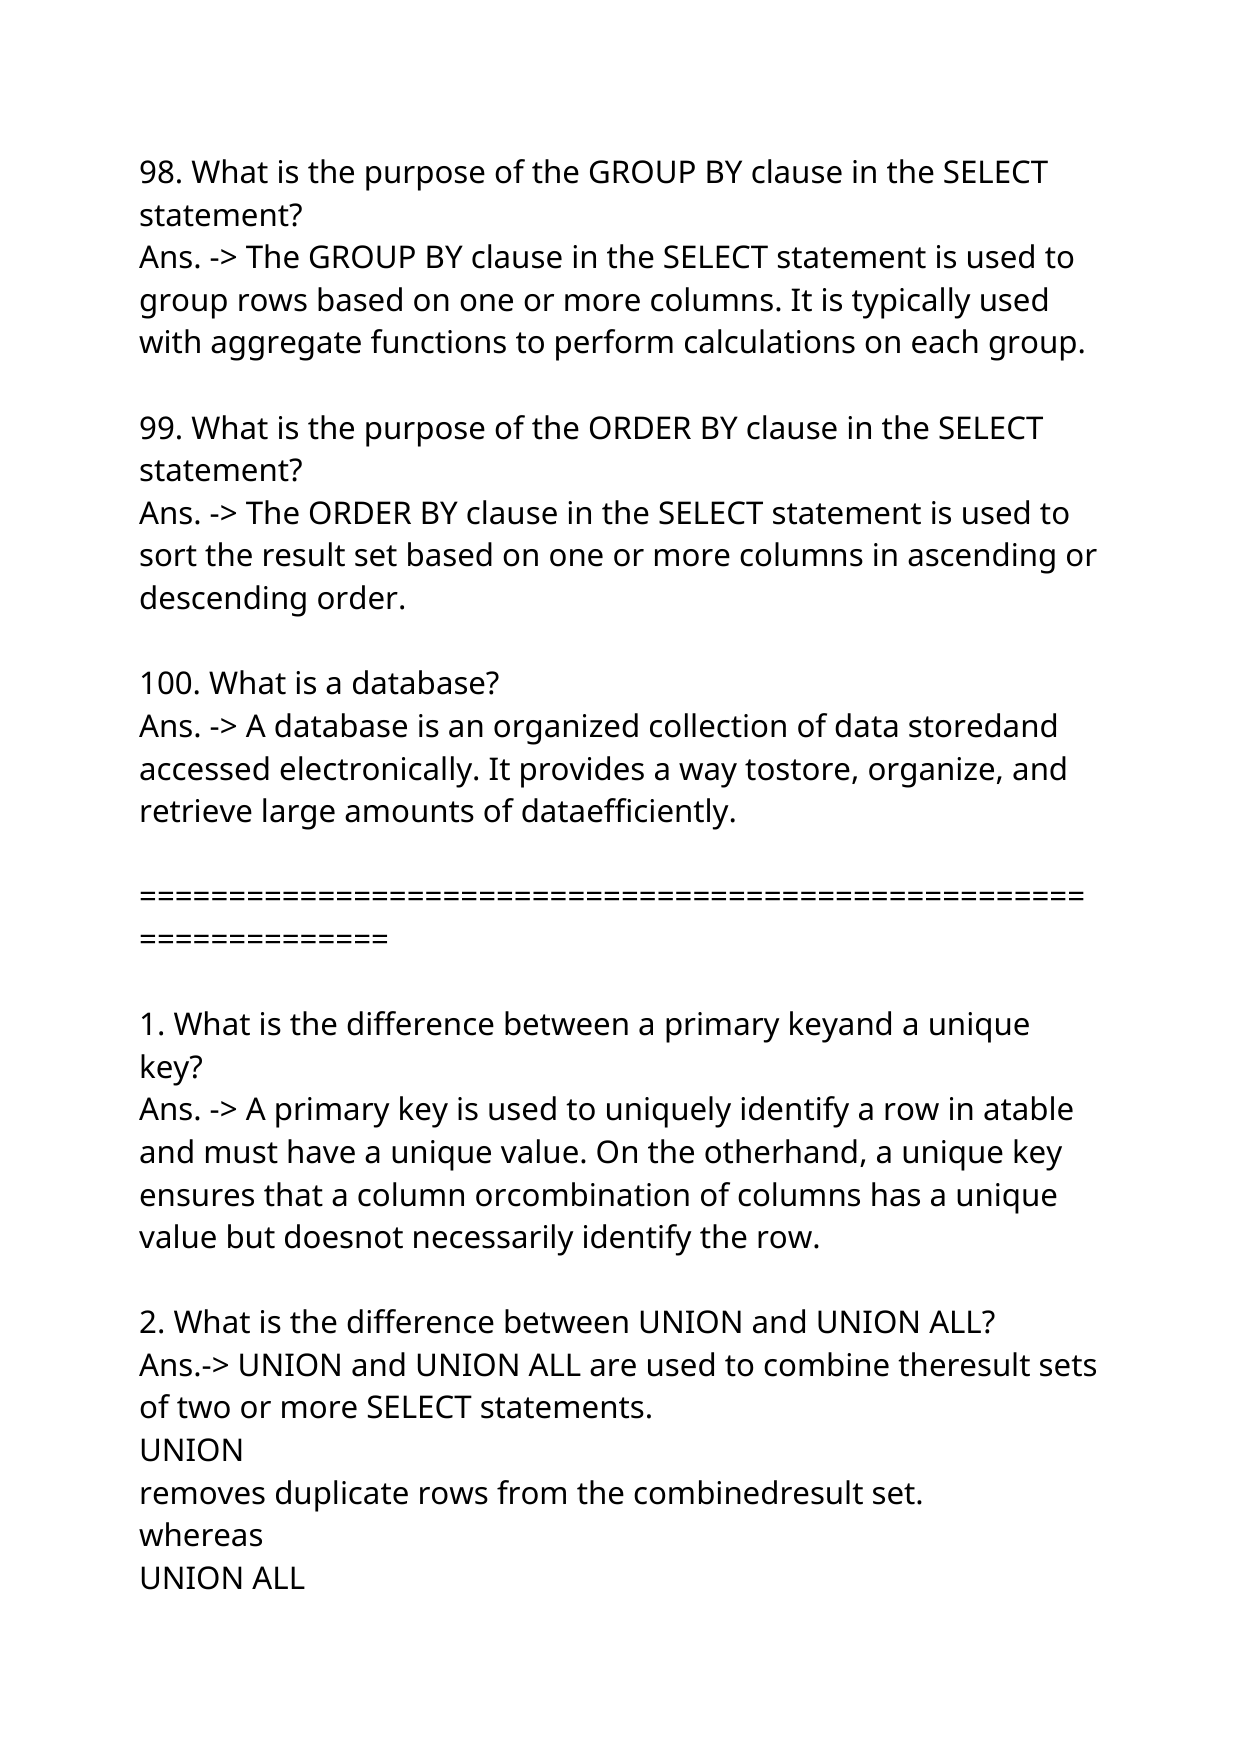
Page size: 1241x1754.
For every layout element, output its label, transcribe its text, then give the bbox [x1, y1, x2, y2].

text removes duplicate rows from the combinedresult set. [139, 1471, 1101, 1513]
text Ans.-> UNION and UNION ALL are used to combine theresult sets of two or more SELECT statements. [139, 1343, 1101, 1428]
text =================================================================== [139, 874, 1101, 959]
text 99. What is the purpose of the ORDER BY clause in the SELECT statement? [139, 406, 1101, 491]
text UNION [139, 1428, 1101, 1471]
text Ans. -> The GROUP BY clause in the SELECT statement is used to group rows based on one or more columns. It is typically used with aggregate functions to perform calculations on each group. [139, 235, 1101, 363]
text UNION ALL [139, 1556, 1101, 1598]
text 98. What is the purpose of the GROUP BY clause in the SELECT statement? [139, 150, 1101, 235]
text 100. What is a database? [139, 661, 1101, 704]
text Ans. -> A primary key is used to uniquely identify a row in atable and must have a unique value. On the otherhand, a unique key ensures that a column orcombination of columns has a unique value but doesnot necessarily identify the row. [139, 1087, 1101, 1258]
text Ans. -> A database is an organized collection of data storedand accessed electronically. It provides a way tostore, organize, and retrieve large amounts of dataefficiently. [139, 704, 1101, 832]
text 2. What is the difference between UNION and UNION ALL? [139, 1300, 1101, 1343]
text 1. What is the difference between a primary keyand a unique key? [139, 1002, 1101, 1087]
text whereas [139, 1513, 1101, 1556]
text Ans. -> The ORDER BY clause in the SELECT statement is used to sort the result set based on one or more columns in ascending or descending order. [139, 491, 1101, 619]
